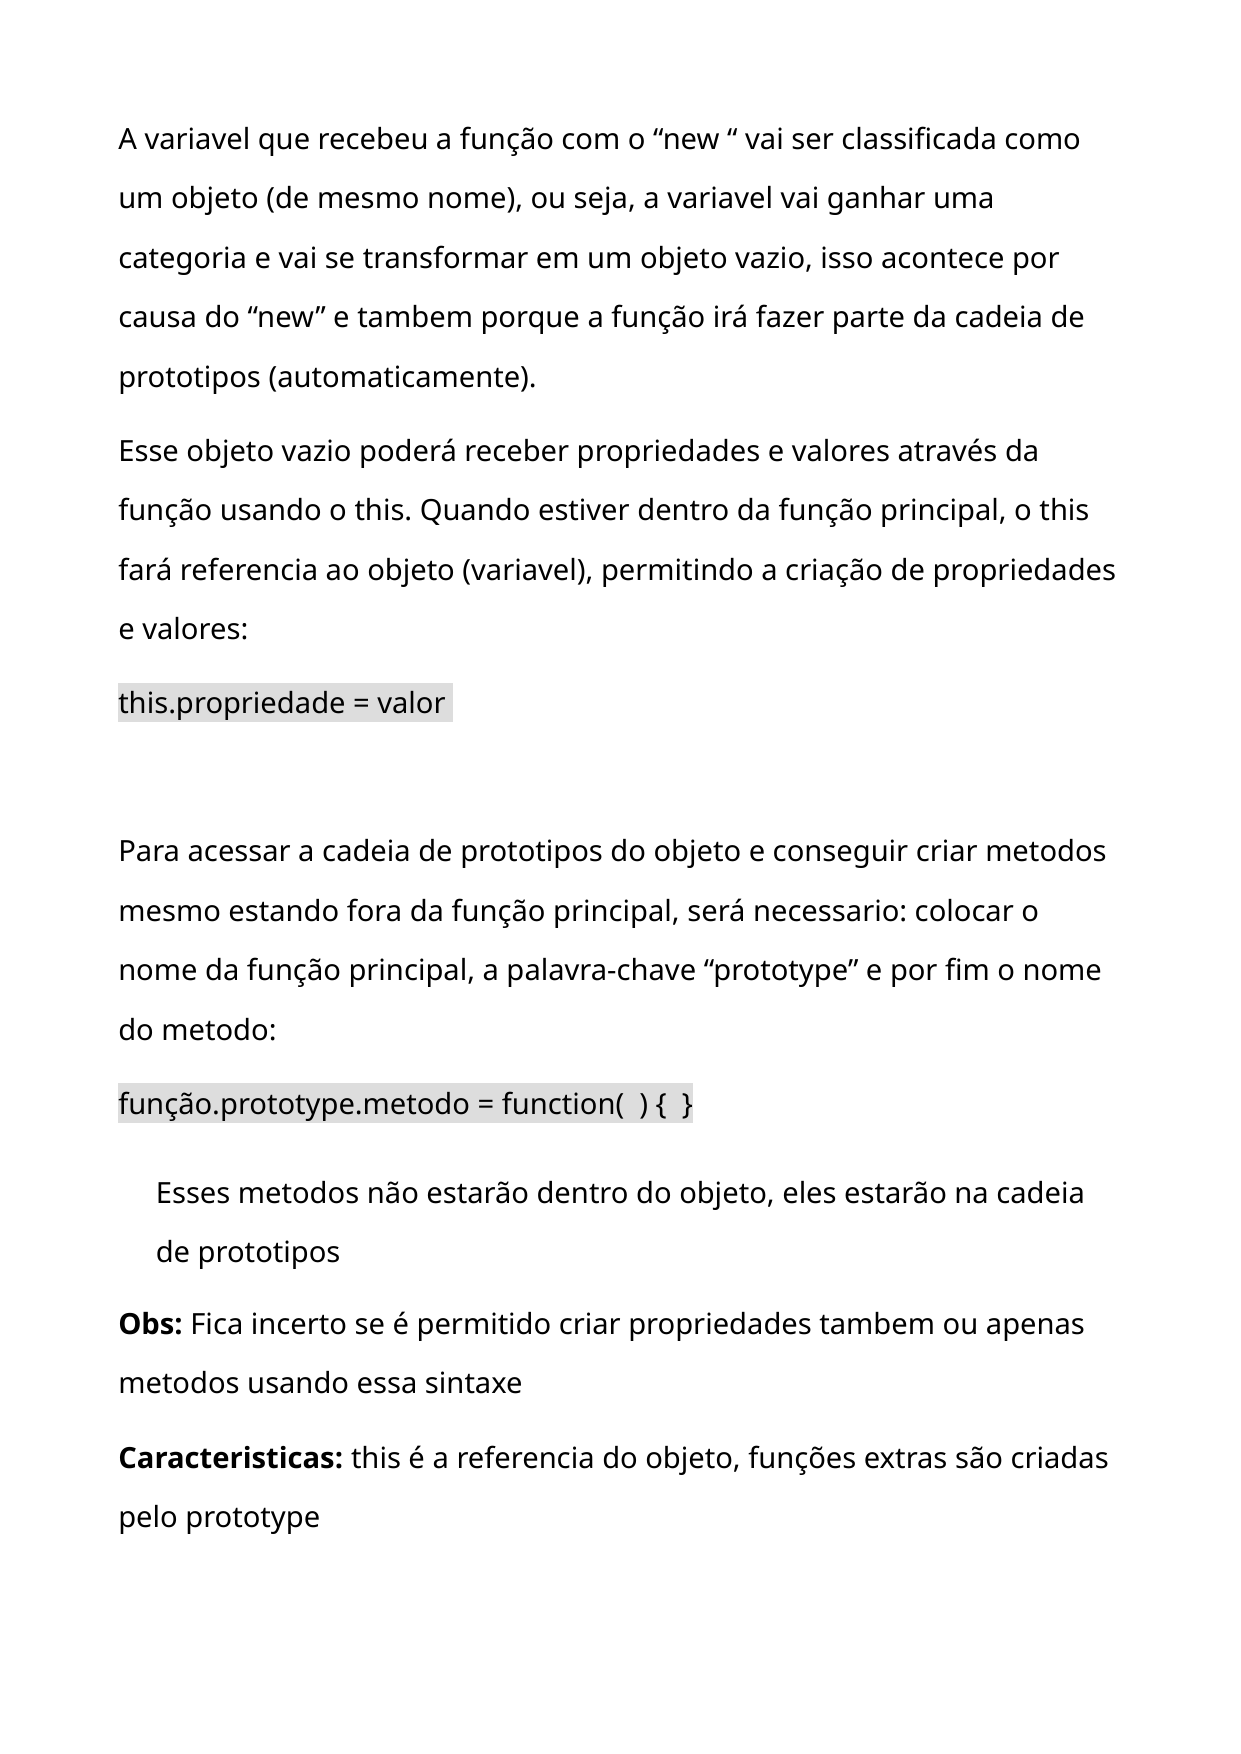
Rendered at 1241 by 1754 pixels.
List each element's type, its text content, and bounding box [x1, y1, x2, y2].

text Obs: Fica incerto se é permitido criar propriedades tambem ou apenas metodos usando essa sintaxe [118, 1303, 1122, 1402]
text A variavel que recebeu a função com o “new “ vai ser classificada como um objeto (de mesmo nome), ou seja, a variavel vai ganhar uma categoria e vai se transformar em um objeto vazio, isso acontece por causa do “new” e tambem porque a função irá fazer parte da cadeia de prototipos (automaticamente). [118, 118, 1122, 396]
text Para acessar a cadeia de prototipos do objeto e conseguir criar metodos mesmo estando fora da função principal, será necessario: colocar o nome da função principal, a palavra-chave “prototype” e por fim o nome do metodo: [118, 831, 1122, 1049]
text função.prototype.metodo = function( ) { } [118, 1083, 1122, 1123]
subtitle Esses metodos não estarão dentro do objeto, eles estarão na cadeia de prototipos [156, 1172, 1122, 1271]
text Esse objeto vazio poderá receber propriedades e valores através da função usando o this. Quando estiver dentro da função principal, o this fará referencia ao objeto (variavel), permitindo a criação de propriedades e valores: [118, 430, 1122, 648]
text Caracteristicas: this é a referencia do objeto, funções extras são criadas pelo prototype [118, 1437, 1122, 1536]
text this.propriedade = valor [118, 683, 1122, 722]
